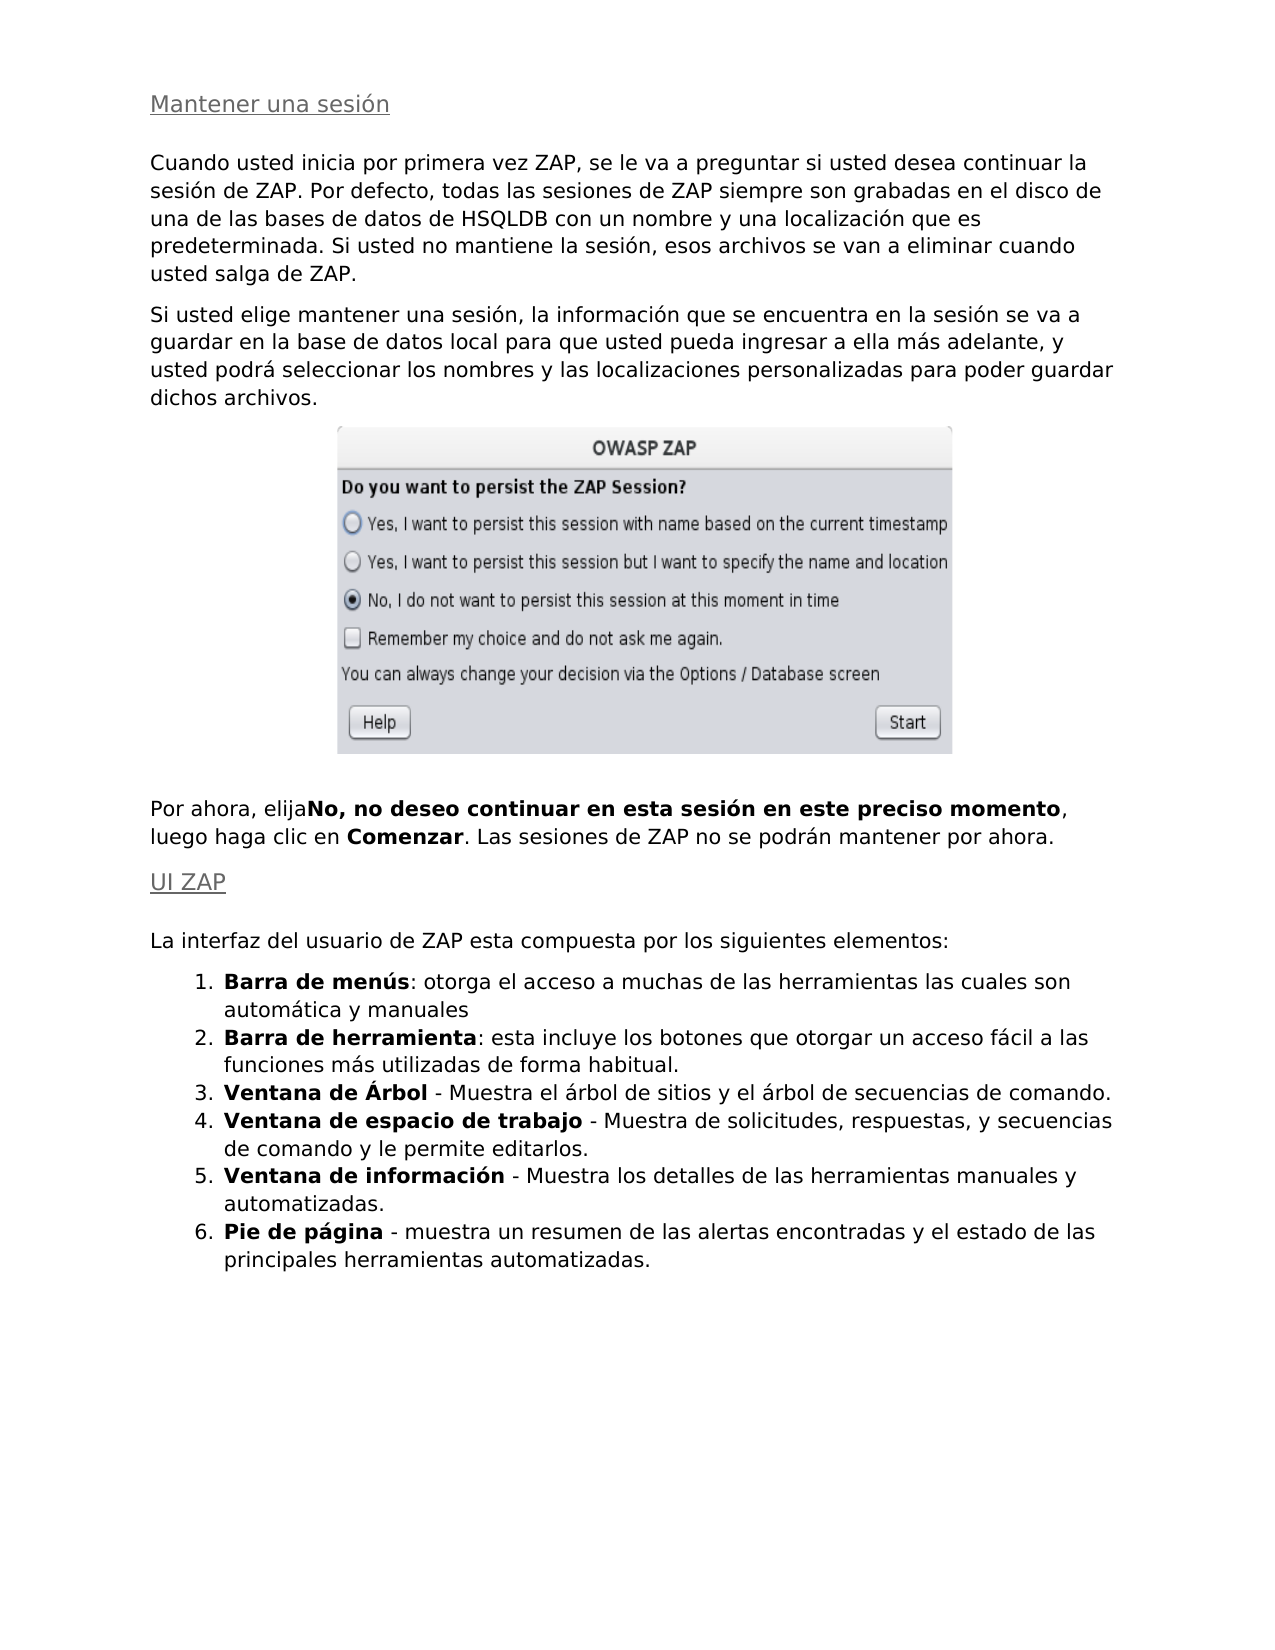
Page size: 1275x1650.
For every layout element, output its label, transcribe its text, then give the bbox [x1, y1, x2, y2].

text Por ahora, elijaNo, no deseo continuar en esta sesión en este preciso momento, luego haga clic en Comenzar. Las sesiones de ZAP no se podrán mantener por ahora. [150, 797, 1125, 849]
list Ventana de Árbol - Muestra el árbol de sitios y el árbol de secuencias de comando. [194, 1081, 1125, 1105]
list Ventana de información - Muestra los detalles de las herramientas manuales y automatizadas. [194, 1164, 1125, 1217]
subtitle Mantener una sesión [150, 91, 1125, 118]
list Barra de menús: otorga el acceso a muchas de las herramientas las cuales son automática y manuales [194, 970, 1125, 1022]
picture [337, 426, 953, 754]
text La interfaz del usuario de ZAP esta compuesta por los siguientes elementos: [150, 929, 1125, 954]
text Cuando usted inicia por primera vez ZAP, se le va a preguntar si usted desea continuar la sesión de ZAP. Por defecto, todas las sesiones de ZAP siempre son grabadas en el disco de una de las bases de datos de HSQLDB con un nombre y una localización que es predeterminada. Si usted no mantiene la sesión, esos archivos se van a eliminar cuando usted salga de ZAP. [150, 151, 1125, 287]
list Pie de página - muestra un resumen de las alertas encontradas y el estado de las principales herramientas automatizadas. [194, 1220, 1125, 1272]
subtitle UI ZAP [150, 869, 1125, 896]
list Ventana de espacio de trabajo - Muestra de solicitudes, respuestas, y secuencias de comando y le permite editarlos. [194, 1109, 1125, 1161]
text Si usted elige mantener una sesión, la información que se encuentra en la sesión se va a guardar en la base de datos local para que usted pueda ingresar a ella más adelante, y usted podrá seleccionar los nombres y las localizaciones personalizadas para poder guardar dichos archivos. [150, 303, 1125, 410]
list Barra de herramienta: esta incluye los botones que otorgar un acceso fácil a las funciones más utilizadas de forma habitual. [194, 1026, 1125, 1078]
